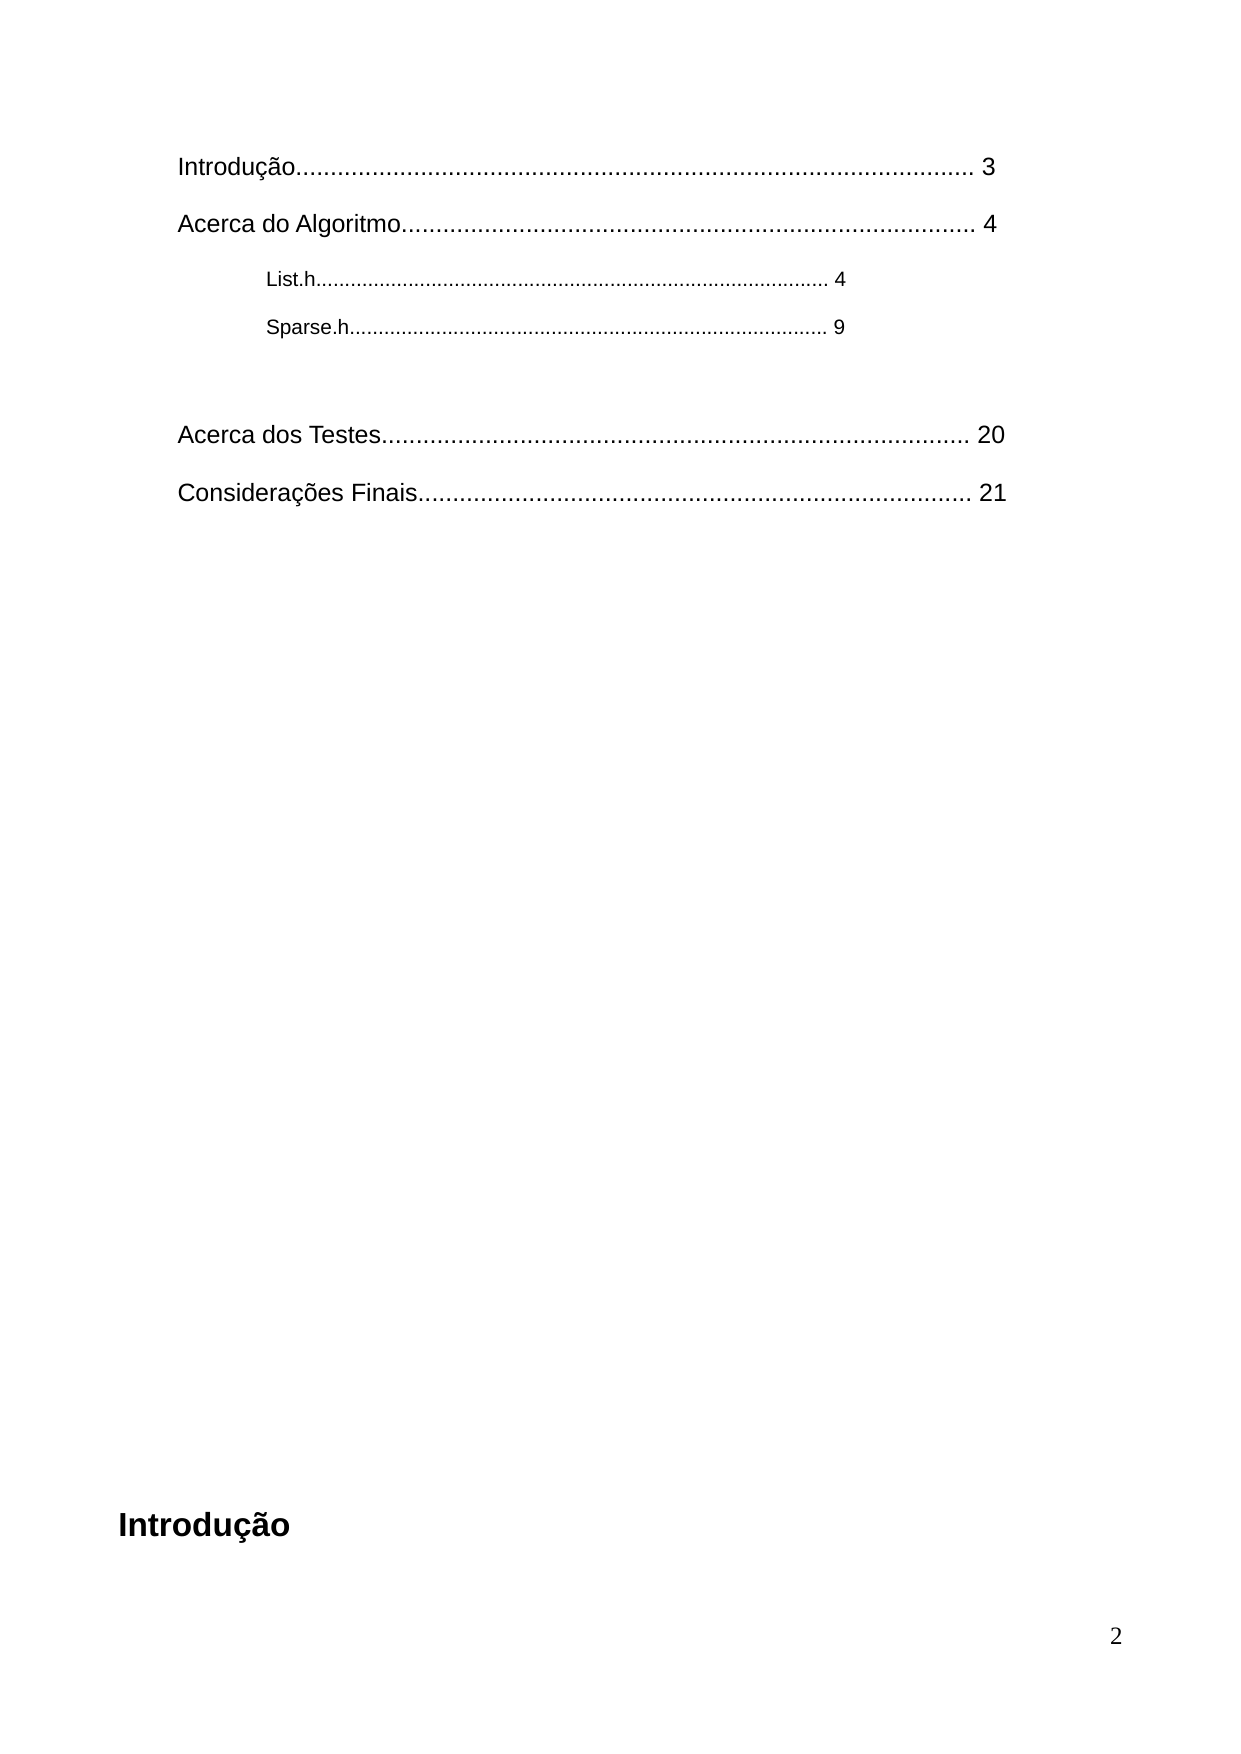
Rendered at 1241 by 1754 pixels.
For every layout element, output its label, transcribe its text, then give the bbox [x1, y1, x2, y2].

text Introdução [118, 1505, 1122, 1543]
text Acerca do Algoritmo................................................................................... 4 [177, 209, 1063, 238]
text Introdução.................................................................................................. 3 [177, 152, 1063, 181]
text List.h......................................................................................... 4 [266, 267, 1063, 291]
text Considerações Finais................................................................................ 21 [118, 478, 1063, 506]
text Acerca dos Testes..................................................................................... 20 [118, 420, 1063, 449]
text Sparse.h................................................................................... 9 [251, 315, 1063, 339]
